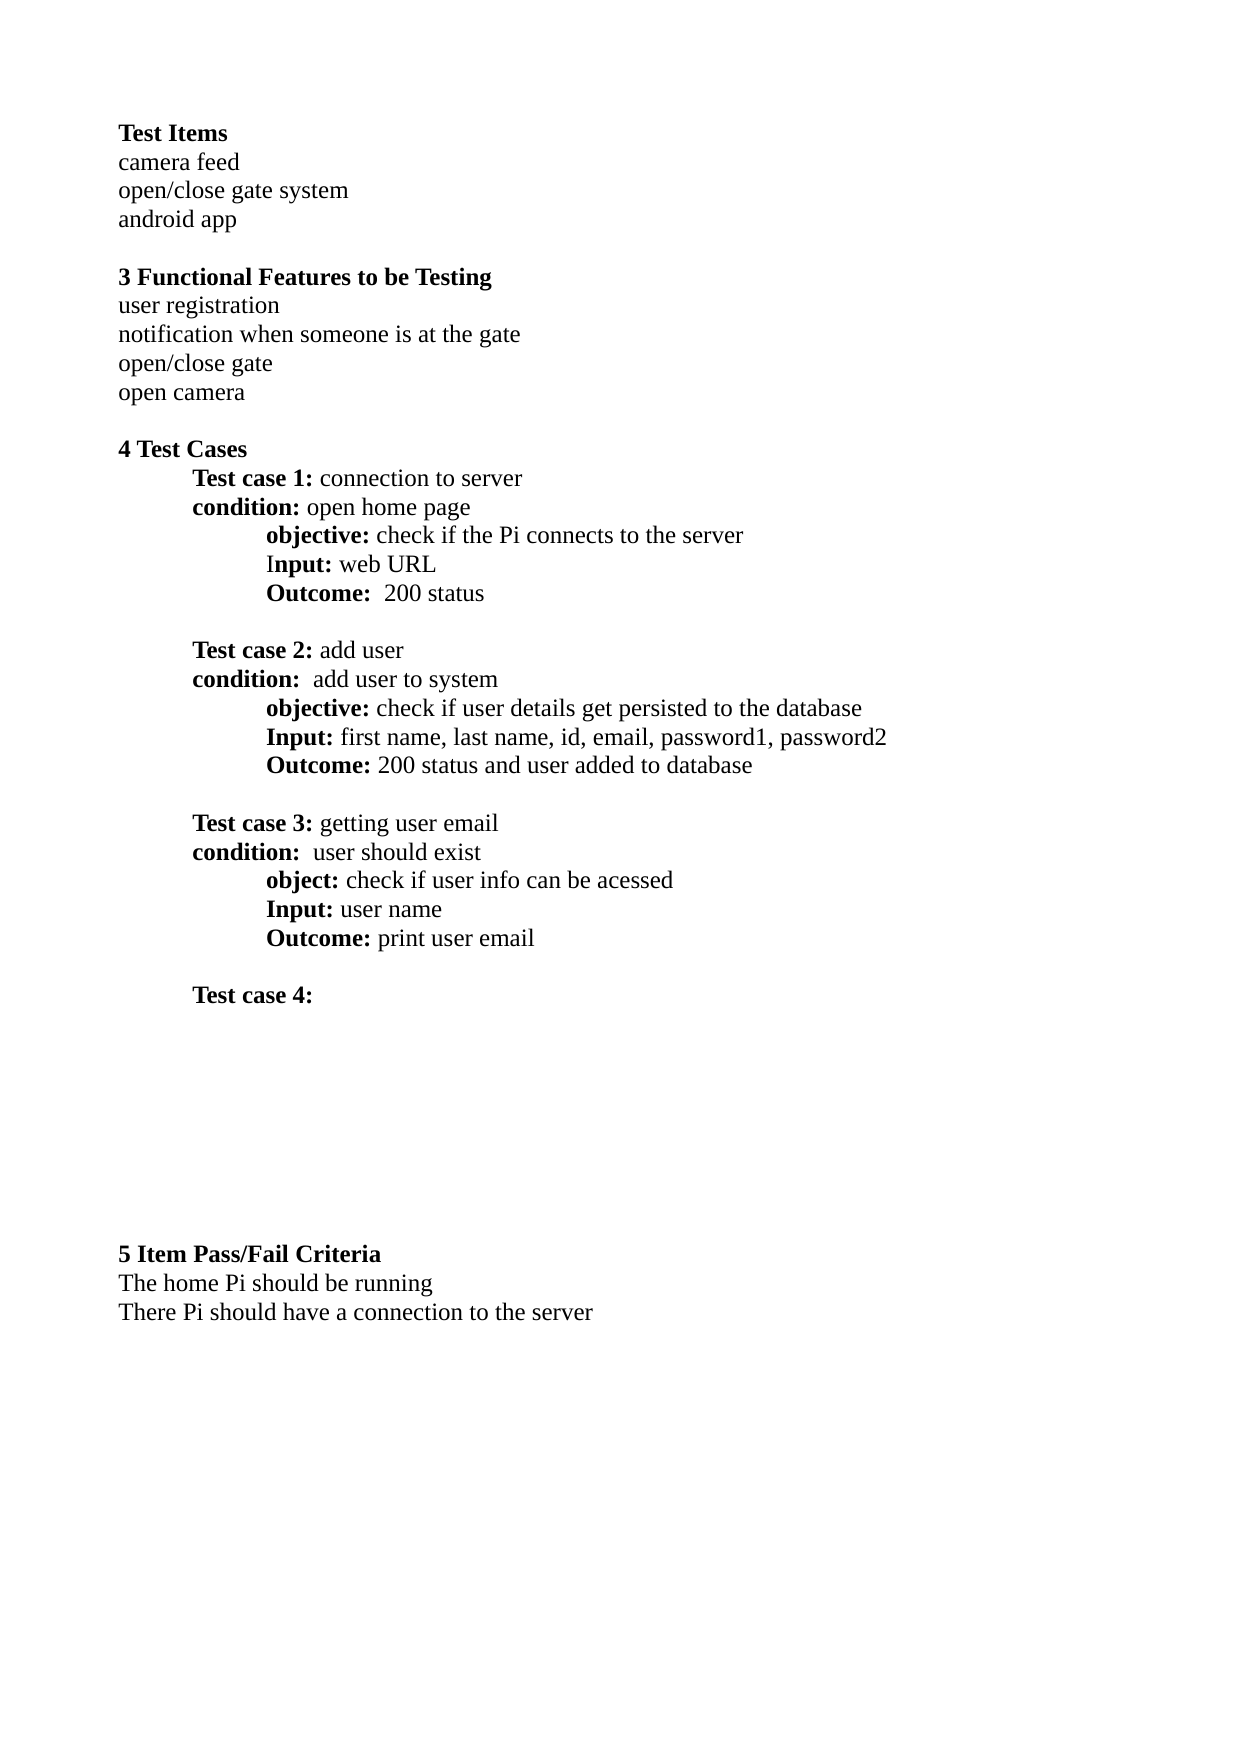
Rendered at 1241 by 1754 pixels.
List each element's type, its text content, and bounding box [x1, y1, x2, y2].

text open/close gate system [118, 176, 1122, 204]
text The home Pi should be running [118, 1268, 1122, 1297]
text object: check if user info can be acessed [118, 866, 1122, 894]
text Outcome: 200 status [118, 578, 1122, 607]
text 4 Test Cases [118, 434, 1122, 463]
text camera feed [118, 147, 1122, 176]
text Test Items [118, 118, 1122, 147]
text 3 Functional Features to be Testing [118, 262, 1122, 291]
text Outcome: print user email [118, 923, 1122, 952]
text android app [118, 204, 1122, 233]
text condition: open home page [118, 492, 1122, 521]
text user registration [118, 291, 1122, 319]
text objective: check if user details get persisted to the database [118, 693, 1122, 722]
text 5 Item Pass/Fail Criteria [118, 1239, 1122, 1268]
text condition: user should exist [118, 837, 1122, 866]
text Input: web URL [118, 549, 1122, 578]
text open/close gate [118, 348, 1122, 377]
text Test case 2: add user [118, 636, 1122, 664]
text There Pi should have a connection to the server [118, 1297, 1122, 1326]
text objective: check if the Pi connects to the server [118, 521, 1122, 549]
text Test case 3: getting user email [118, 808, 1122, 837]
text Input: first name, last name, id, email, password1, password2 [118, 722, 1122, 751]
text Test case 1: connection to server [118, 463, 1122, 492]
text Input: user name [118, 894, 1122, 923]
text notification when someone is at the gate [118, 319, 1122, 348]
text condition: add user to system [118, 664, 1122, 693]
text open camera [118, 377, 1122, 406]
text Outcome: 200 status and user added to database [118, 751, 1122, 779]
text Test case 4: [118, 981, 1122, 1009]
